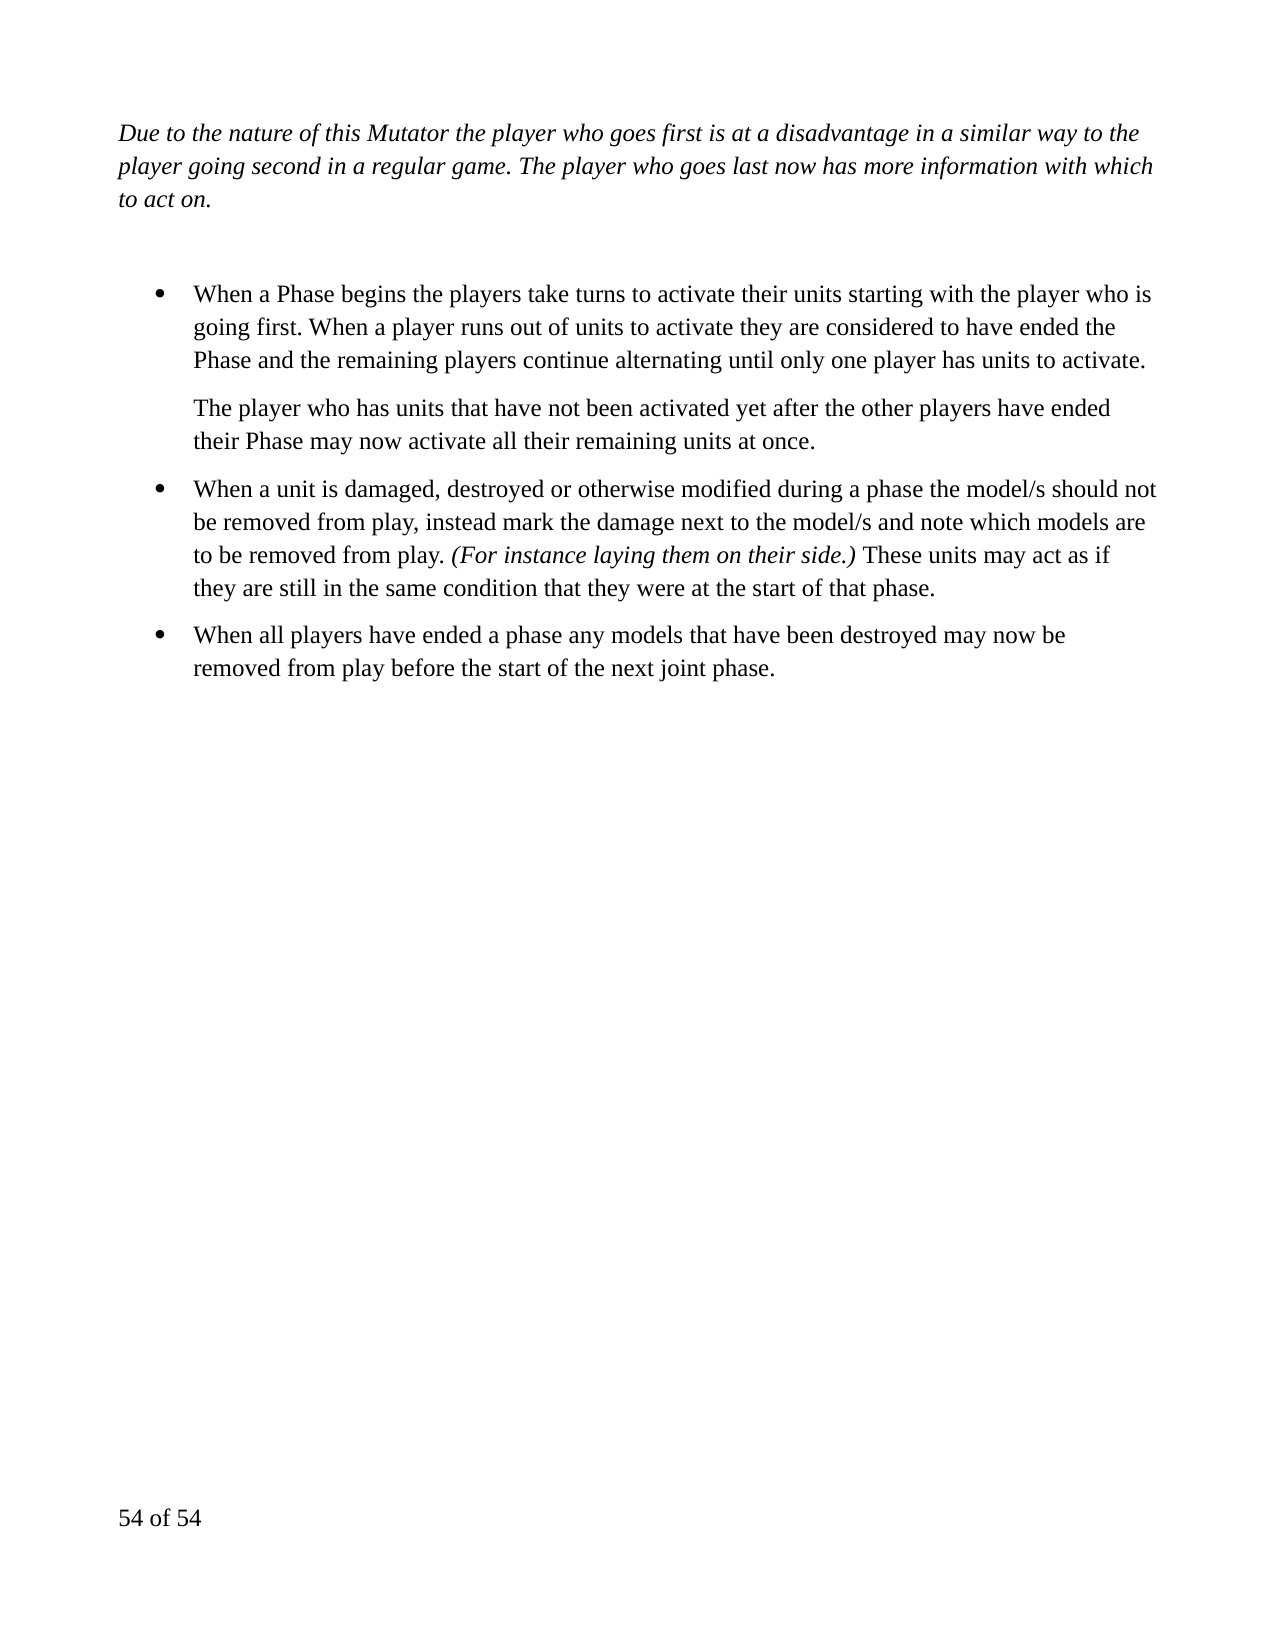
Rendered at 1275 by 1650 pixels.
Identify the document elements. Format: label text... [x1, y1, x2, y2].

text Due to the nature of this Mutator the player who goes first is at a disadvantage in a similar way to the player going second in a regular game. The player who goes last now has more information with which to act on. [118, 118, 1157, 213]
list When a Phase begins the players take turns to activate their units starting with the player who is going first. When a player runs out of units to activate they are considered to have ended the Phase and the remaining players continue alternating until only one player has units to activate. [156, 279, 1157, 374]
list When all players have ended a phase any models that have been destroyed may now be removed from play before the start of the next joint phase. [156, 620, 1157, 682]
list When a unit is damaged, destroyed or otherwise modified during a phase the model/s should not be removed from play, instead mark the damage next to the model/s and note which models are to be removed from play. (For instance laying them on their side.) These units may act as if they are still in the same condition that they were at the start of that phase. [156, 474, 1157, 601]
text The player who has units that have not been activated yet after the other players have ended their Phase may now activate all their remaining units at once. [193, 393, 1157, 455]
